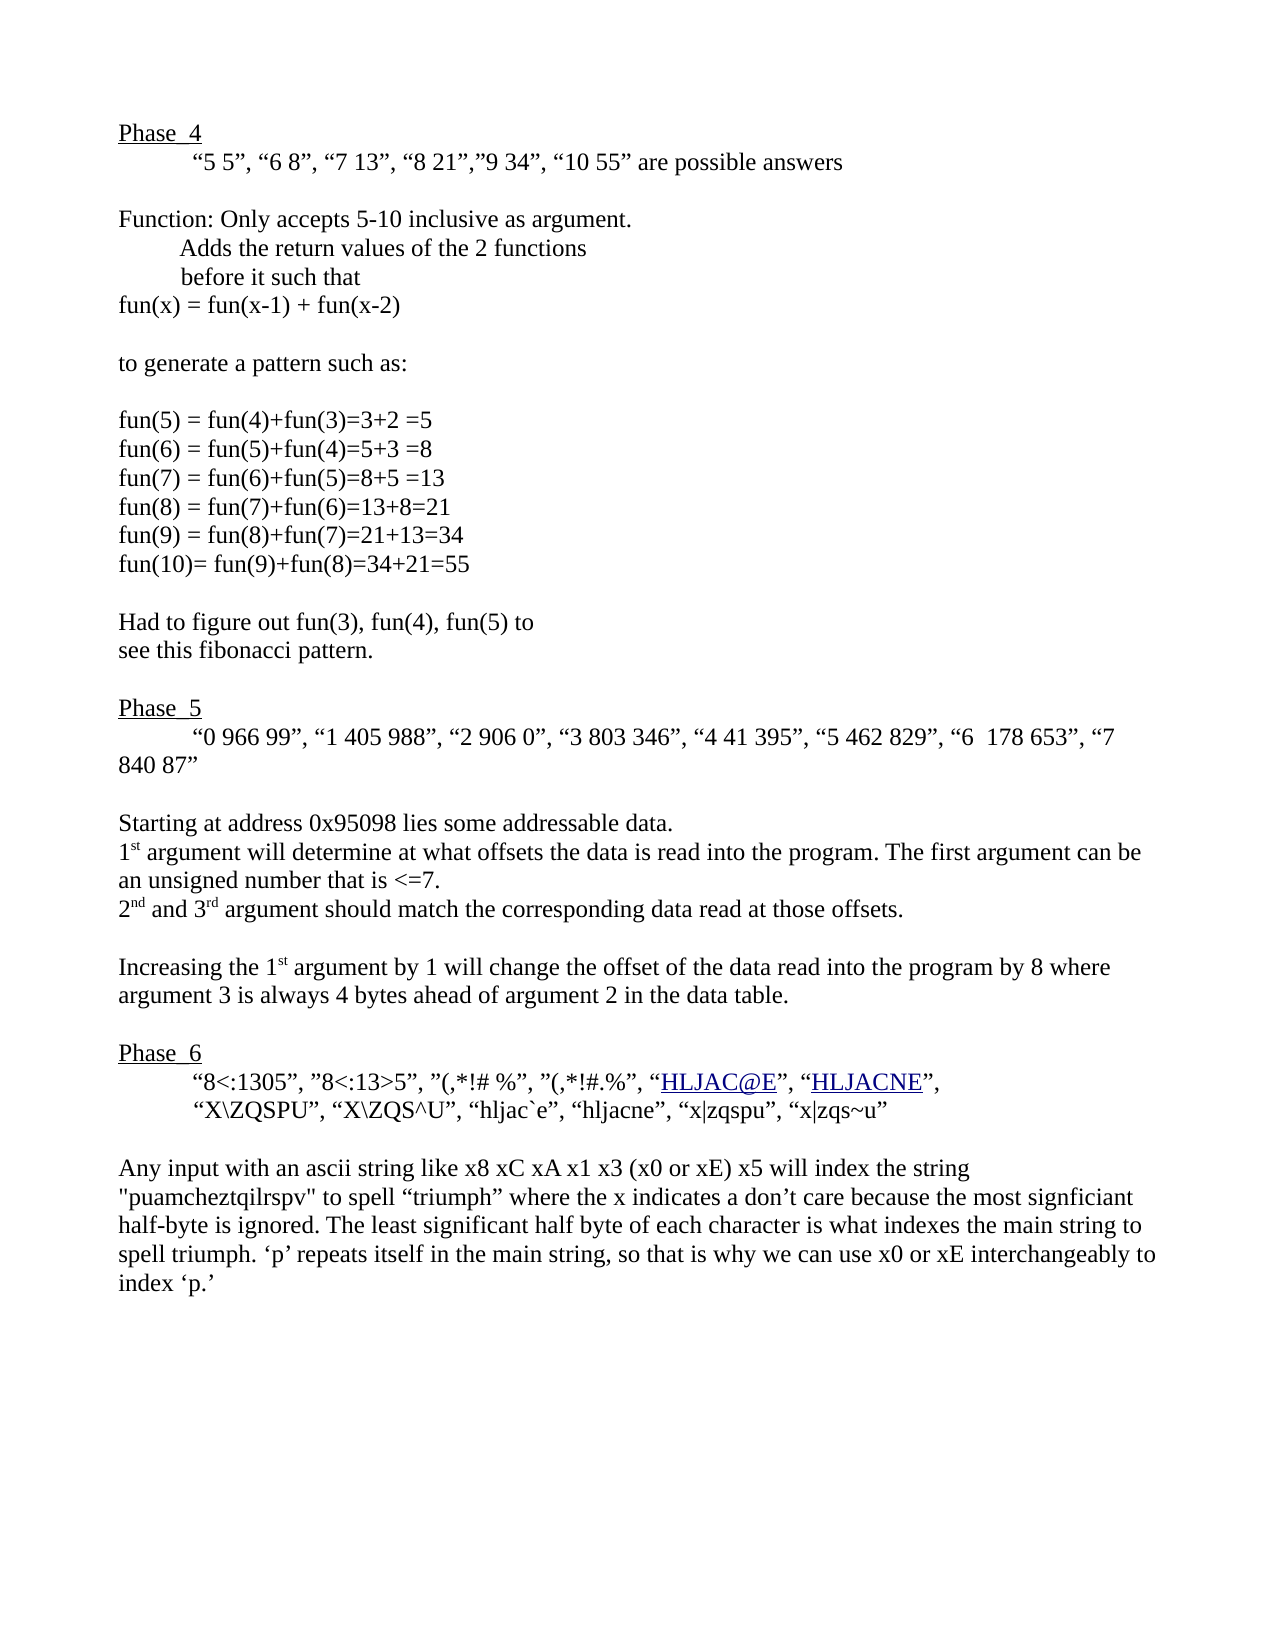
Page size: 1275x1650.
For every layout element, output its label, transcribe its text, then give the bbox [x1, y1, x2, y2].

text 2nd and 3rd argument should match the corresponding data read at those offsets. [118, 894, 1157, 923]
text “5 5”, “6 8”, “7 13”, “8 21”,”9 34”, “10 55” are possible answers [118, 147, 1157, 176]
text “0 966 99”, “1 405 988”, “2 906 0”, “3 803 346”, “4 41 395”, “5 462 829”, “6 178 653”, “7 840 87” [118, 722, 1157, 779]
text “8<:1305”, ”8<:13>5”, ”(,*!# %”, ”(,*!#.%”, “HLJAC@E”, “HLJACNE”, [118, 1067, 1157, 1096]
text Increasing the 1st argument by 1 will change the offset of the data read into the program by 8 where argument 3 is always 4 bytes ahead of argument 2 in the data table. [118, 952, 1157, 1009]
text fun(8) = fun(7)+fun(6)=13+8=21 [118, 492, 1157, 521]
text fun(x) = fun(x-1) + fun(x-2) [118, 291, 1157, 319]
text Phase_4 [118, 118, 1157, 147]
text before it such that [118, 262, 1157, 291]
text "puamcheztqilrspv" to spell “triumph” where the x indicates a don’t care because the most signficiant half-byte is ignored. The least significant half byte of each character is what indexes the main string to spell triumph. ‘p’ repeats itself in the main string, so that is why we can use x0 or xE interchangeably to index ‘p.’ [118, 1182, 1157, 1297]
text Any input with an ascii string like x8 xC xA x1 x3 (x0 or xE) x5 will index the string [118, 1153, 1157, 1182]
text fun(5) = fun(4)+fun(3)=3+2 =5 [118, 406, 1157, 434]
text to generate a pattern such as: [118, 348, 1157, 377]
text Phase_5 [118, 693, 1157, 722]
text Adds the return values of the 2 functions [118, 233, 1157, 262]
text fun(10)= fun(9)+fun(8)=34+21=55 [118, 549, 1157, 578]
text “X\ZQSPU”, “X\ZQS^U”, “hljac`e”, “hljacne”, “x|zqspu”, “x|zqs~u” [118, 1096, 1157, 1124]
text see this fibonacci pattern. [118, 636, 1157, 664]
text 1st argument will determine at what offsets the data is read into the program. The first argument can be an unsigned number that is <=7. [118, 837, 1157, 894]
text fun(6) = fun(5)+fun(4)=5+3 =8 [118, 434, 1157, 463]
text Phase_6 [118, 1038, 1157, 1067]
text Starting at address 0x95098 lies some addressable data. [118, 808, 1157, 837]
text fun(9) = fun(8)+fun(7)=21+13=34 [118, 521, 1157, 549]
text Had to figure out fun(3), fun(4), fun(5) to [118, 607, 1157, 636]
text fun(7) = fun(6)+fun(5)=8+5 =13 [118, 463, 1157, 492]
text Function: Only accepts 5-10 inclusive as argument. [118, 204, 1157, 233]
